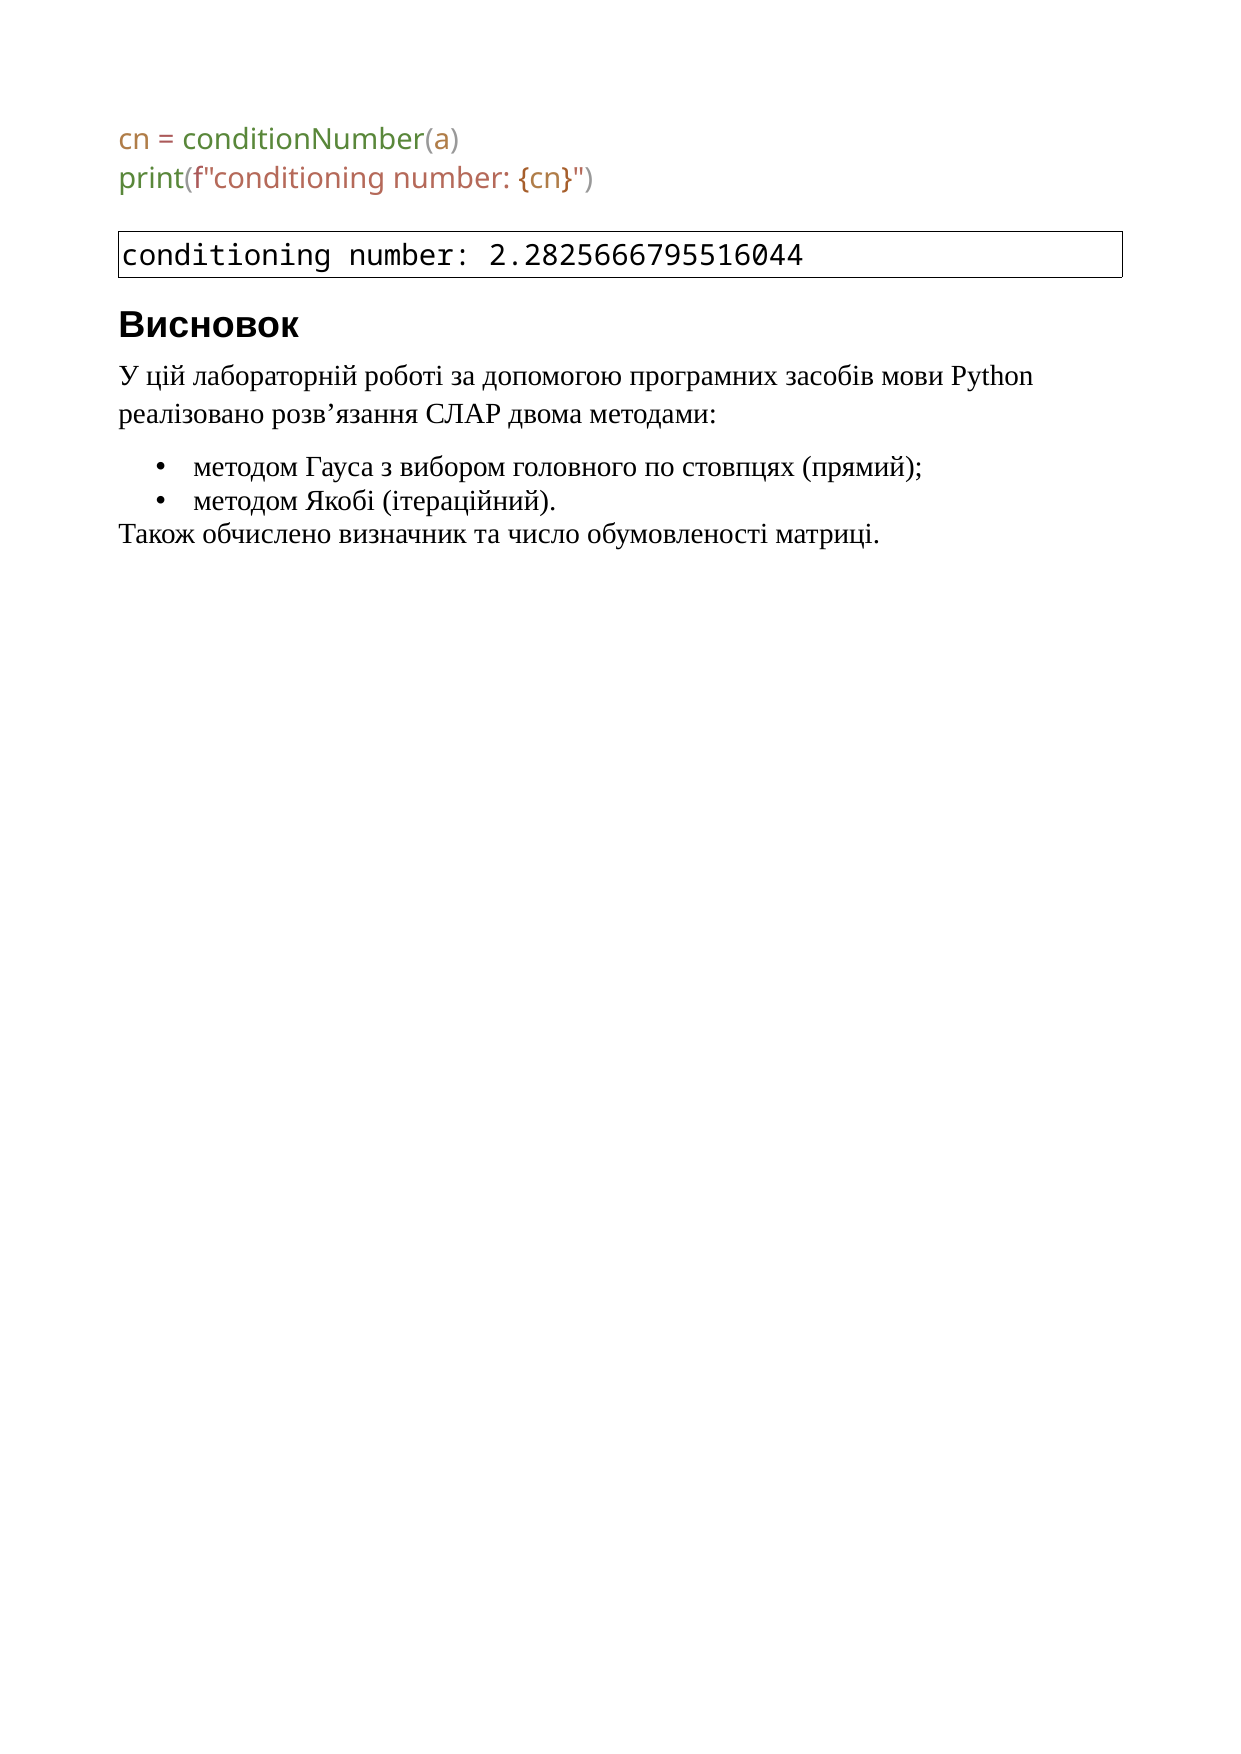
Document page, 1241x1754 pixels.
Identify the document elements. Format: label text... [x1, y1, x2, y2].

text У цій лабораторній роботі за допомогою програмних засобів мови Python реалізовано розв’язання СЛАР двома методами: [118, 358, 1122, 430]
list методом Гауса з вибором головного по стовпцях (прямий); [156, 449, 1122, 483]
text print(f"conditioning number: {cn}") [118, 158, 1122, 197]
text conditioning number: 2.2825666795516044 [119, 232, 1122, 277]
subtitle Висновок [118, 302, 1122, 345]
list методом Якобі (ітераційний). [156, 483, 1122, 517]
text cn = conditionNumber(a) [118, 118, 1122, 158]
list Також обчислено визначник та число обумовленості матриці. [118, 517, 1122, 550]
